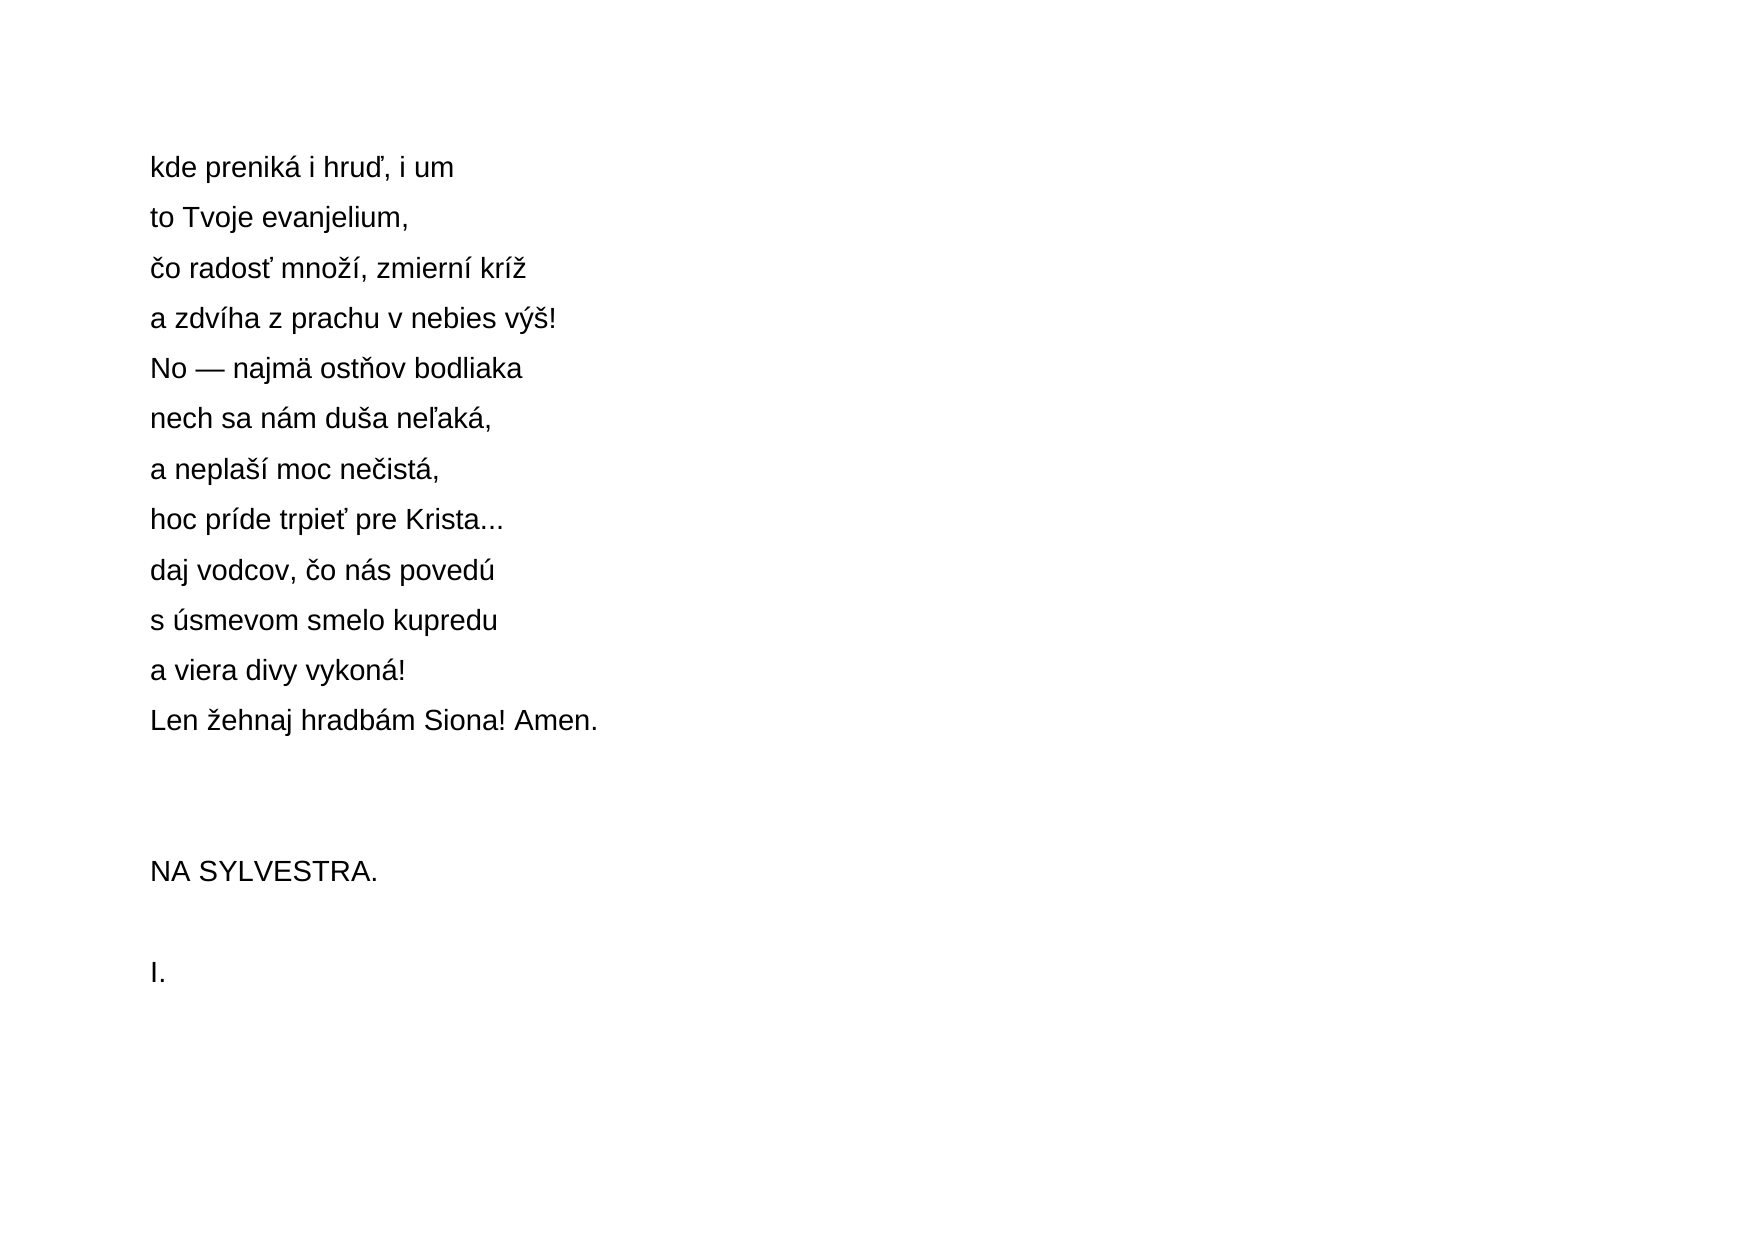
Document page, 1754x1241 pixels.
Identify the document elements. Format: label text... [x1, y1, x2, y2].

text kde preniká i hruď, i um [150, 150, 1243, 183]
subtitle NA SYLVESTRA. [150, 854, 1243, 888]
text I. [150, 955, 1243, 988]
text hoc príde trpieť pre Krista... [150, 502, 1243, 536]
text s úsmevom smelo kupredu [150, 603, 1243, 636]
text čo radosť množí, zmierní kríž [150, 251, 1243, 284]
text nech sa nám duša neľaká, [150, 402, 1243, 435]
text daj vodcov, čo nás povedú [150, 552, 1243, 586]
text a neplaší moc nečistá, [150, 452, 1243, 485]
text to Tvoje evanjelium, [150, 200, 1243, 234]
text a viera divy vykoná! [150, 653, 1243, 687]
text Len žehnaj hradbám Siona! Amen. [150, 703, 1243, 737]
text No — najmä ostňov bodliaka [150, 351, 1243, 385]
text a zdvíha z prachu v nebies výš! [150, 301, 1243, 334]
